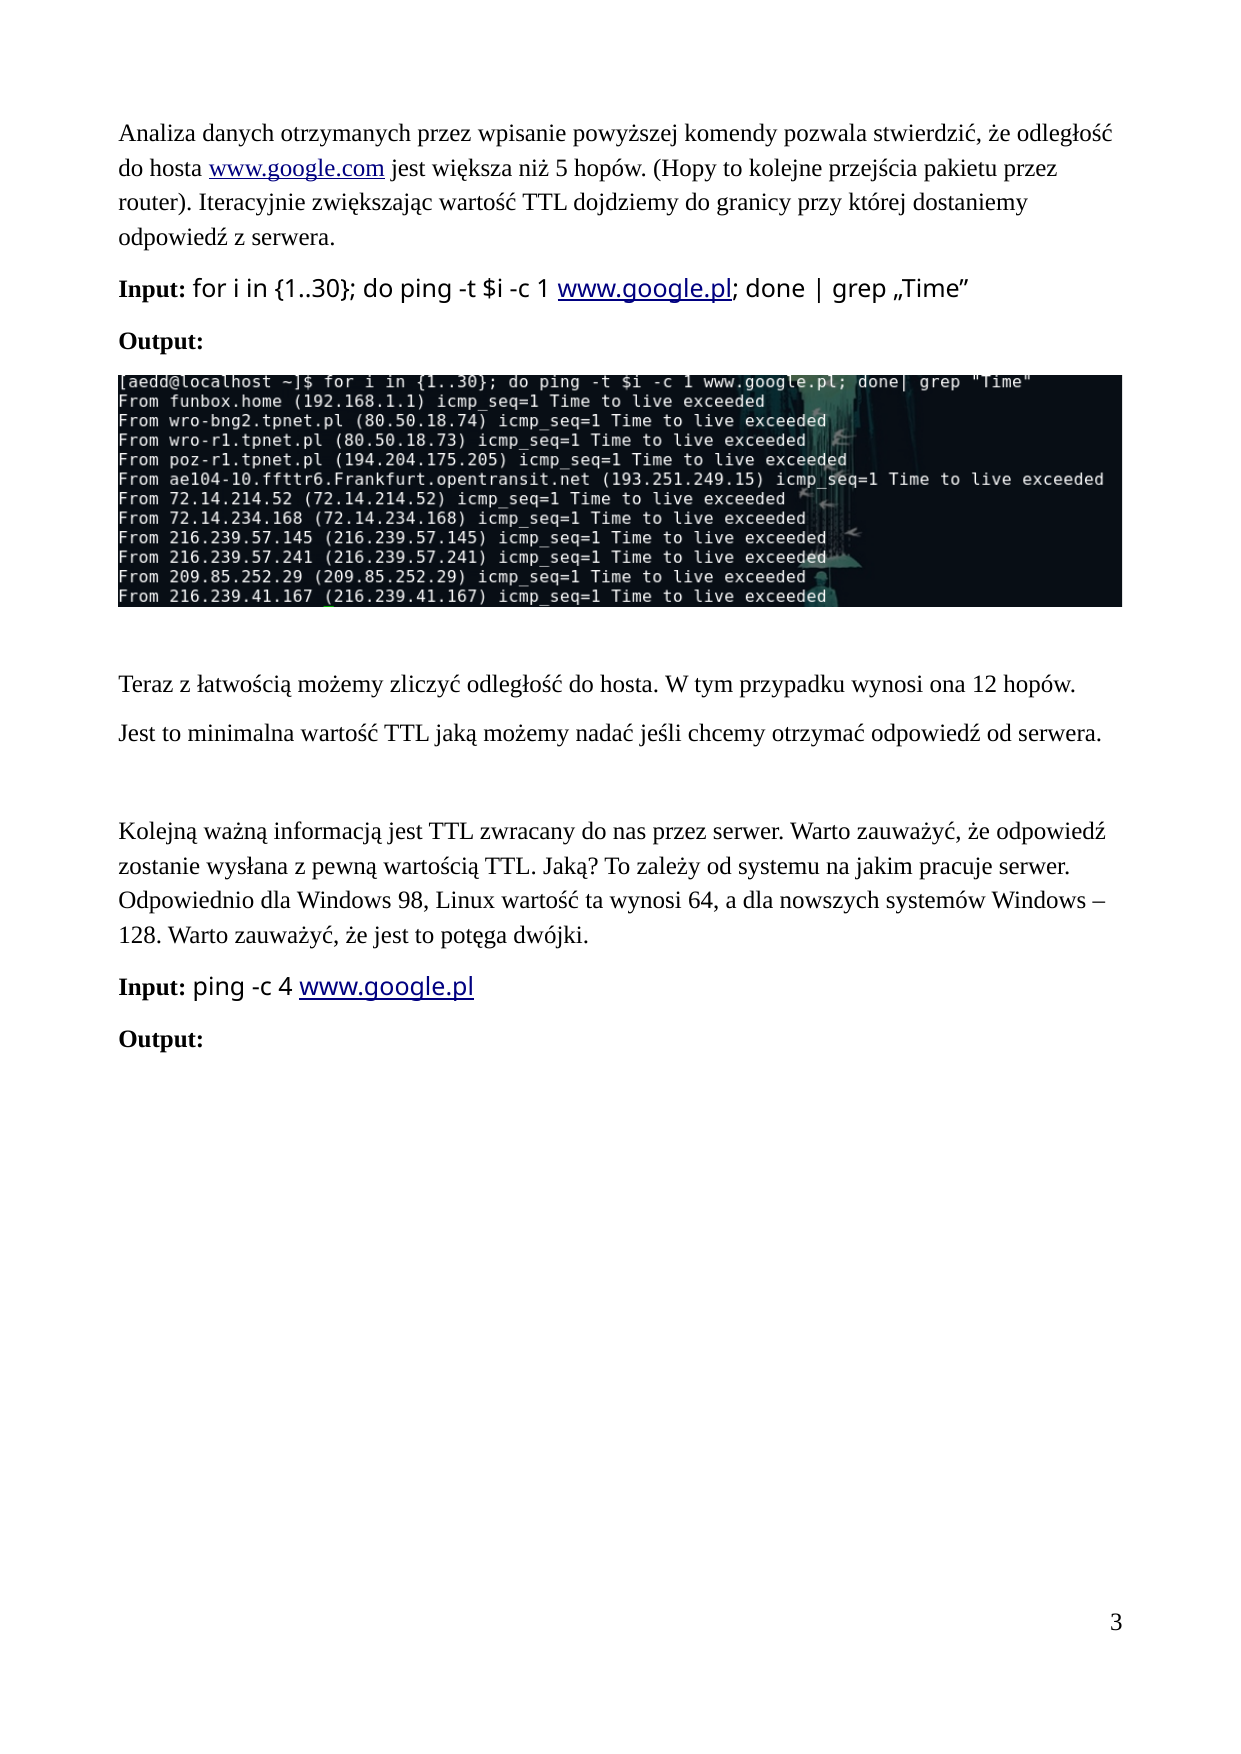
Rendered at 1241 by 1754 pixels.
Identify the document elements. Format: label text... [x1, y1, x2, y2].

text Input: ping -c 4 www.google.pl [118, 969, 1122, 1003]
picture [118, 375, 1123, 607]
text Input: for i in {1..30}; do ping -t $i -c 1 www.google.pl; done | grep „Time” [118, 271, 1122, 305]
text Output: [118, 326, 1122, 355]
text Kolejną ważną informacją jest TTL zwracany do nas przez serwer. Warto zauważyć, że odpowiedź zostanie wysłana z pewną wartością TTL. Jaką? To zależy od systemu na jakim pracuje serwer. Odpowiednio dla Windows 98, Linux wartość ta wynosi 64, a dla nowszych systemów Windows – 128. Warto zauważyć, że jest to potęga dwójki. [118, 816, 1122, 949]
text Teraz z łatwością możemy zliczyć odległość do hosta. W tym przypadku wynosi ona 12 hopów. [118, 669, 1122, 698]
text Analiza danych otrzymanych przez wpisanie powyższej komendy pozwala stwierdzić, że odległość do hosta www.google.com jest większa niż 5 hopów. (Hopy to kolejne przejścia pakietu przez router). Iteracyjnie zwiększając wartość TTL dojdziemy do granicy przy której dostaniemy odpowiedź z serwera. [118, 118, 1122, 250]
text Output: [118, 1024, 1122, 1053]
text Jest to minimalna wartość TTL jaką możemy nadać jeśli chcemy otrzymać odpowiedź od serwera. [118, 718, 1122, 747]
